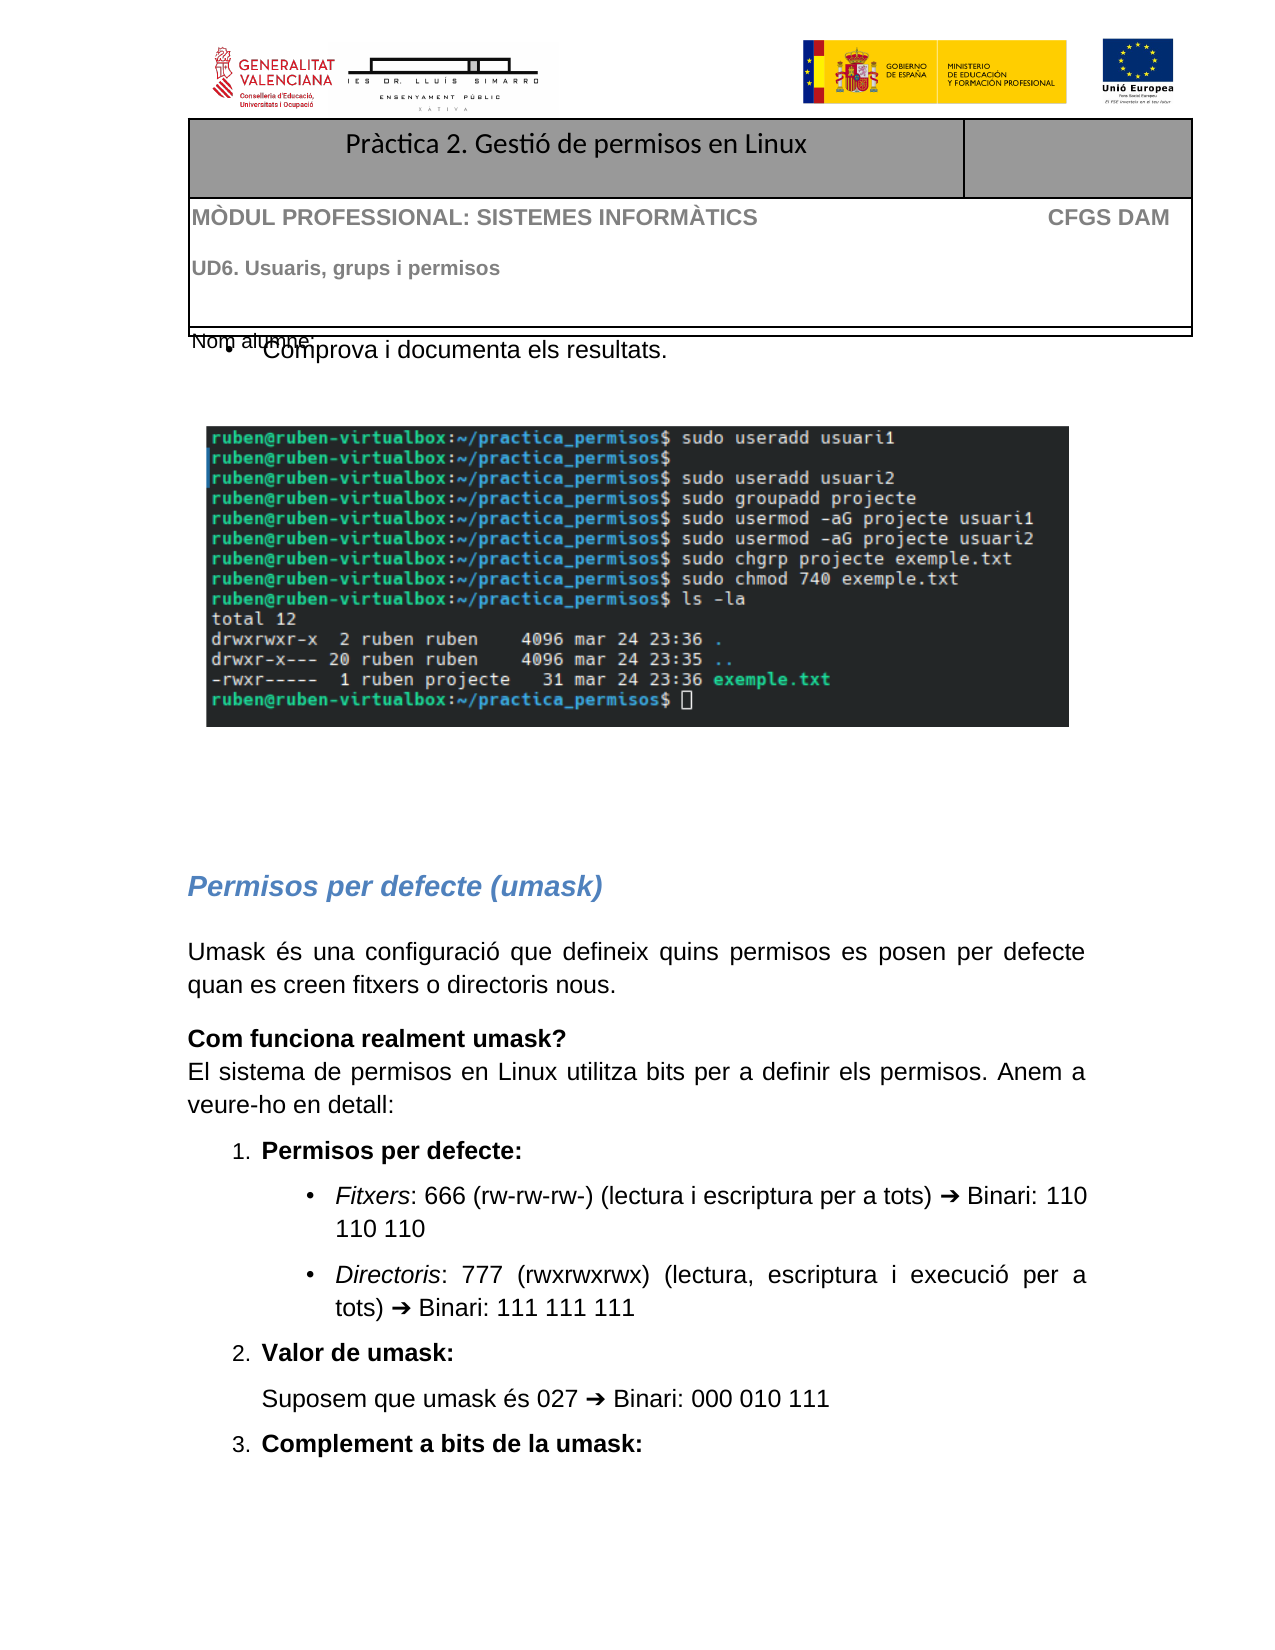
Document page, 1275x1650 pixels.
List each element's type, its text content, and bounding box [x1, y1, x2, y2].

picture [802, 38, 1068, 105]
text Umask és una configuració que defineix quins permisos es posen per defecte quan es creen fitxers o directoris nous. [187, 937, 1087, 999]
list Directoris: 777 (rwxrwxrwx) (lectura, escriptura i execució per a tots) ➔ Binari: 111 111 111 [306, 1260, 1087, 1322]
list Valor de umask: [232, 1338, 1087, 1367]
list Permisos per defecte: [232, 1136, 1087, 1164]
subtitle Permisos per defecte (umask) [187, 869, 1087, 903]
list Suposem que umask és 027 ➔ Binari: 000 010 111 [232, 1384, 1087, 1413]
list Comprova i documenta els resultats. [225, 337, 1087, 364]
subtitle Com funciona realment umask? [187, 1024, 1087, 1053]
list Fitxers: 666 (rw-rw-rw-) (lectura i escriptura per a tots) ➔ Binari: 110 110 110 [306, 1181, 1087, 1243]
picture [211, 42, 559, 118]
list Complement a bits de la umask: [232, 1429, 1087, 1458]
text El sistema de permisos en Linux utilitza bits per a definir els permisos. Anem a veure-ho en detall: [187, 1057, 1087, 1119]
picture [1102, 38, 1174, 104]
picture [206, 426, 1069, 727]
